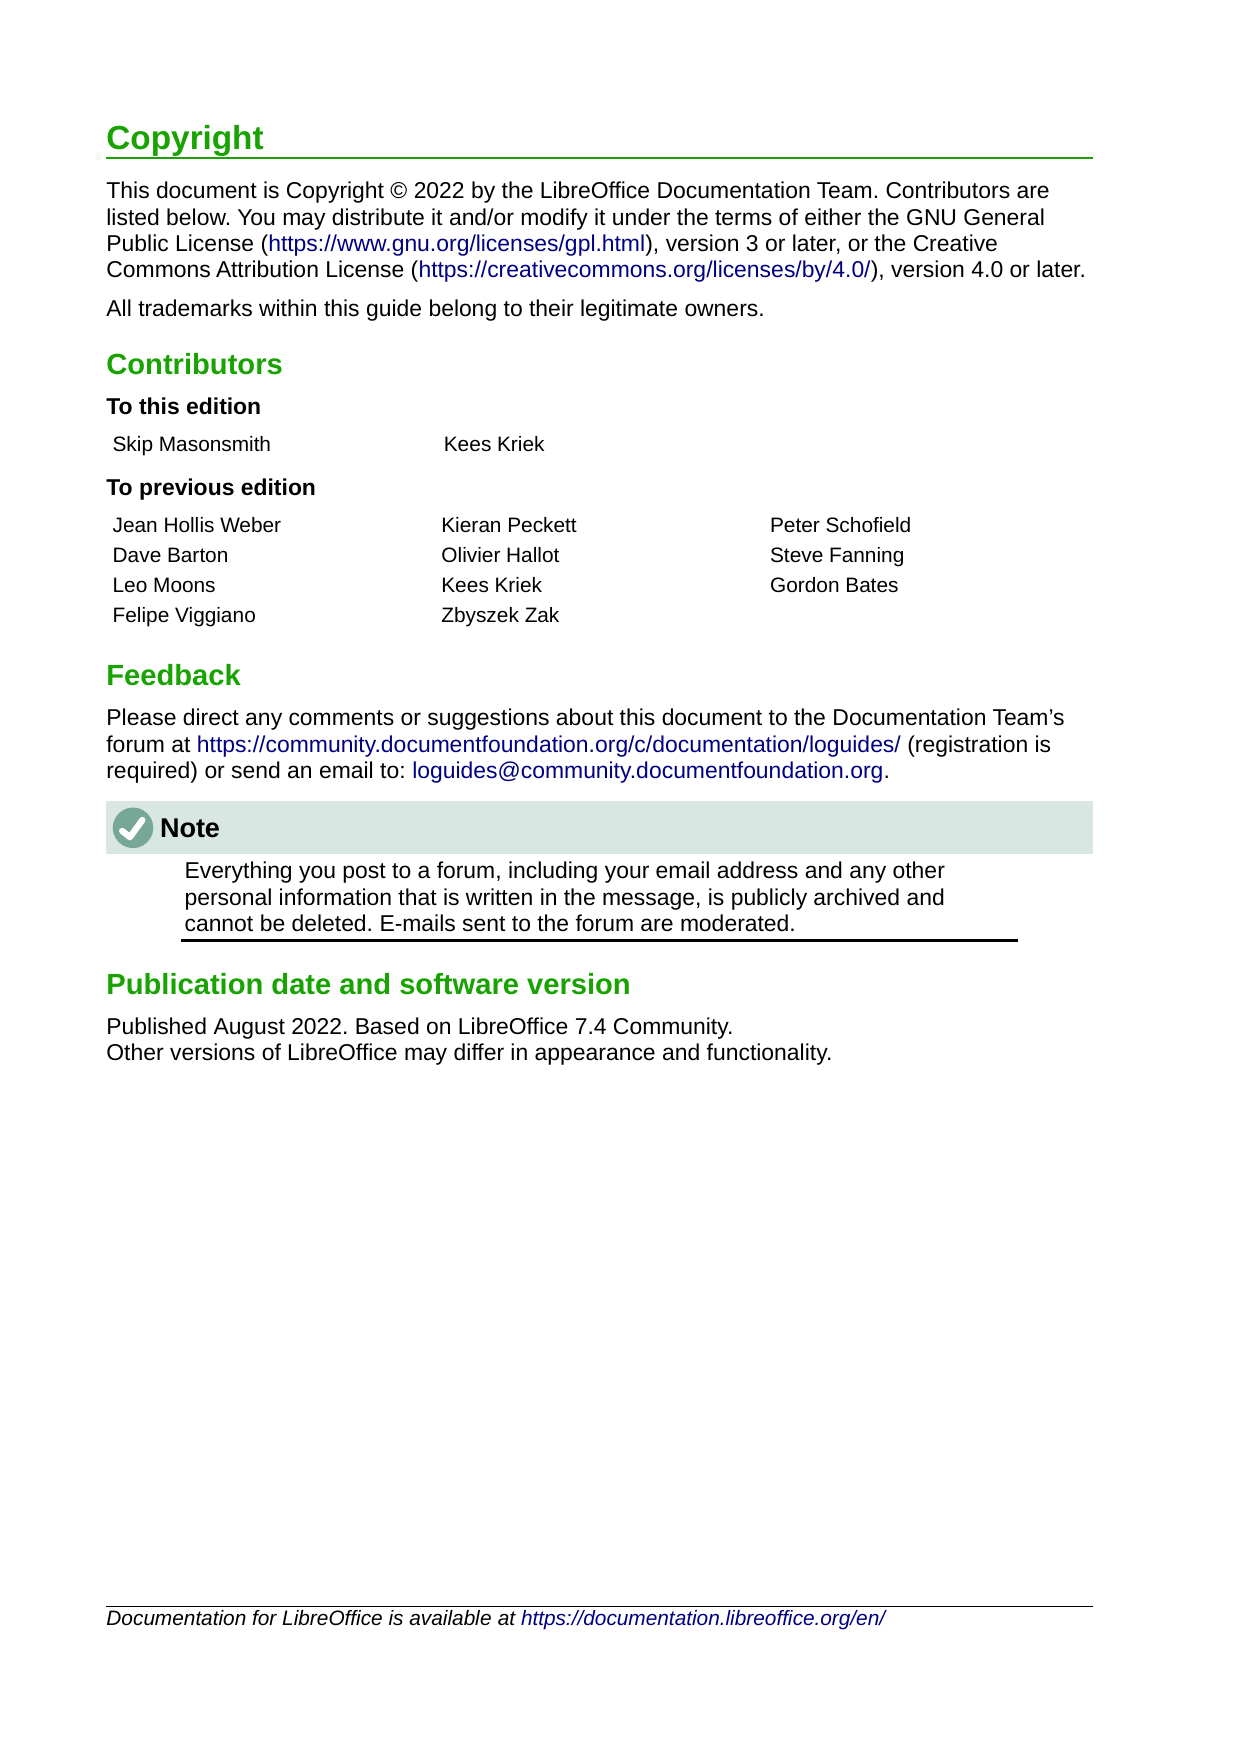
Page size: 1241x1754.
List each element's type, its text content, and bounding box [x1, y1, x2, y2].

text To previous edition [106, 473, 1093, 500]
text Everything you post to a forum, including your email address and any other personal information that is written in the message, is publicly archived and cannot be deleted. E-mails sent to the forum are moderated. [181, 854, 1018, 939]
table_header [766, 432, 1093, 462]
text This document is Copyright © 2022 by the LibreOffice Documentation Team. Contributors are listed below. You may distribute it and/or modify it under the terms of either the GNU General Public License (https://www.gnu.org/licenses/gpl.html), version 3 or later, or the Creative Commons Attribution License (https://creativecommons.org/licenses/by/4.0/), version 4.0 or later. [106, 177, 1093, 283]
table_header Kieran Peckett [435, 513, 764, 543]
subtitle Contributors [106, 347, 1093, 380]
table_header Skip Masonsmith [106, 432, 437, 462]
subtitle Note [106, 801, 1093, 854]
text To this edition [106, 393, 1093, 419]
subtitle Feedback [106, 658, 1093, 692]
table_cell Steve Fanning [764, 543, 1093, 573]
text Please direct any comments or suggestions about this document to the Documentation Team’s forum at https://community.documentfoundation.org/c/documentation/loguides/ (registration is required) or send an email to: loguides@community.documentfoundation.org. [106, 704, 1093, 783]
table_cell Gordon Bates [764, 573, 1093, 603]
table_header Kees Kriek [438, 432, 766, 462]
table_header Peter Schofield [764, 513, 1093, 543]
text Published August 2022. Based on LibreOffice 7.4 Community. Other versions of LibreOffice may differ in appearance and functionality. [106, 1013, 1093, 1065]
table_cell Felipe Viggiano [106, 603, 435, 633]
subtitle Publication date and software version [106, 967, 1093, 1000]
subtitle Copyright [106, 118, 1093, 157]
text All trademarks within this guide belong to their legitimate owners. [106, 295, 1093, 322]
table_header Jean Hollis Weber [106, 513, 435, 543]
table_cell Olivier Hallot [435, 543, 764, 573]
table_cell [764, 603, 1093, 633]
table_cell Kees Kriek [435, 573, 764, 603]
table_cell Dave Barton [106, 543, 435, 573]
table_cell Leo Moons [106, 573, 435, 603]
table_cell Zbyszek Zak [435, 603, 764, 633]
